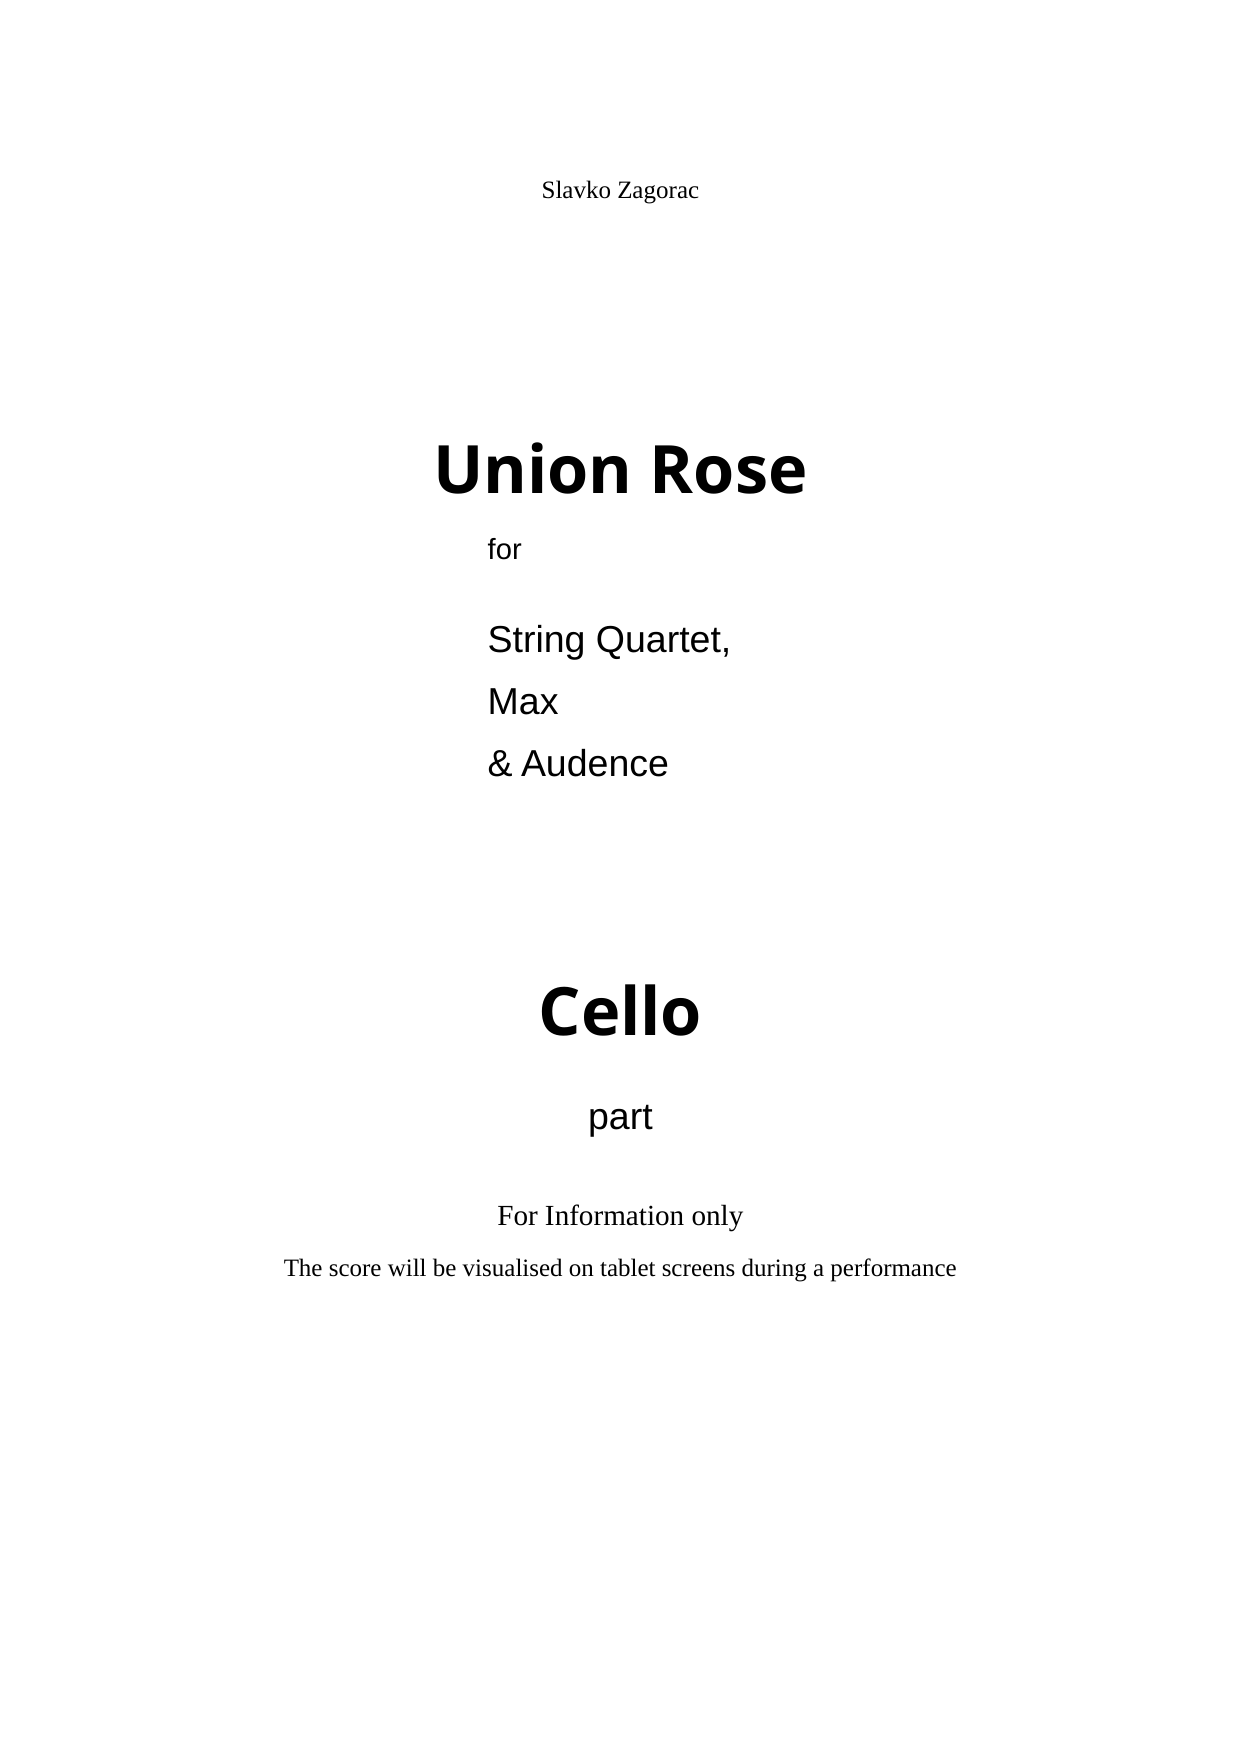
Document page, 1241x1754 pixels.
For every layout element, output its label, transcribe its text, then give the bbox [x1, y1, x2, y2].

subtitle for [487, 532, 1122, 565]
subtitle part [118, 1094, 1122, 1137]
text For Information only [118, 1198, 1122, 1232]
subtitle Max [487, 679, 1122, 723]
subtitle Union Rose [118, 422, 1122, 513]
subtitle String Quartet, [487, 584, 1122, 661]
text Cello [118, 964, 1122, 1055]
text Slavko Zagorac [118, 176, 1122, 204]
subtitle & Audence [487, 741, 1122, 784]
text The score will be visualised on tablet screens during a performance [118, 1253, 1122, 1282]
